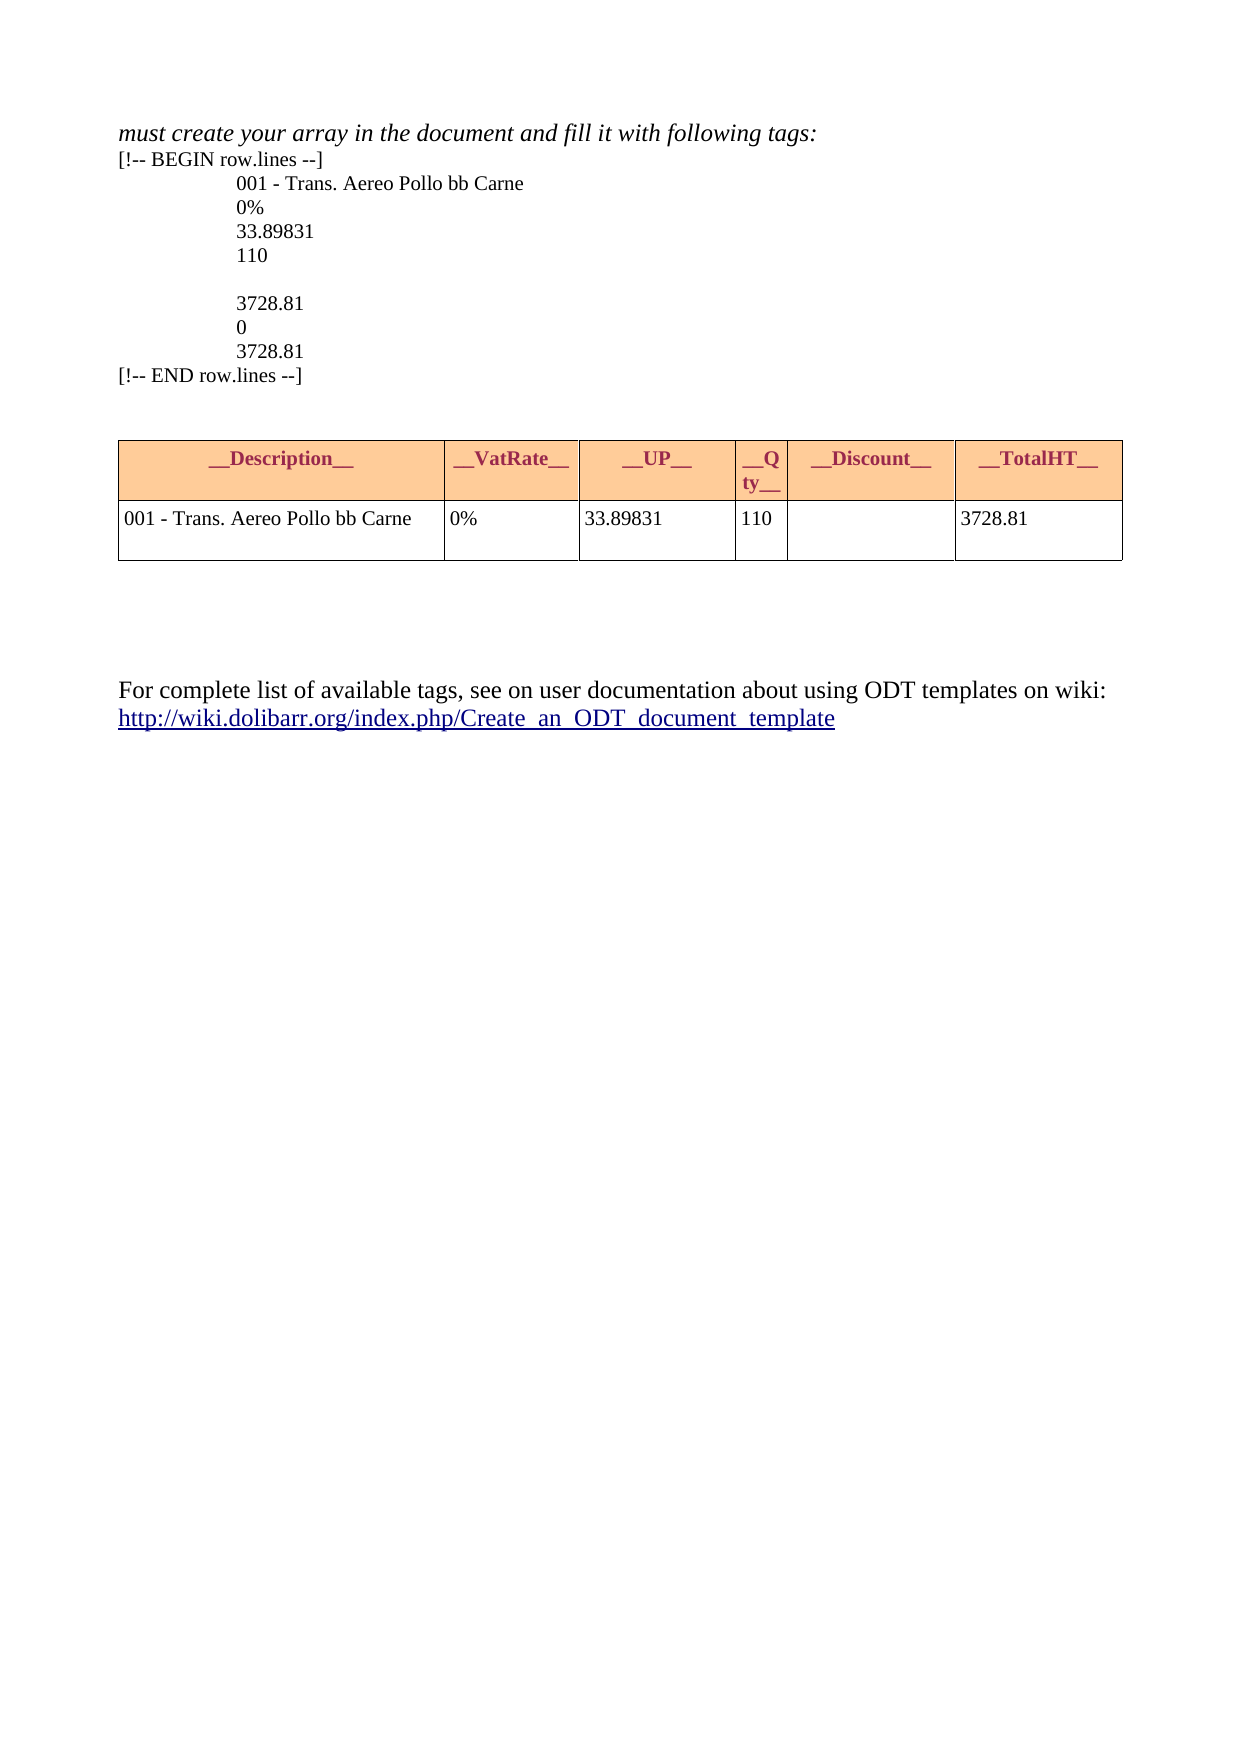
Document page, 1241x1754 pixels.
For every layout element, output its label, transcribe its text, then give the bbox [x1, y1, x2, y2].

text 0 [118, 315, 1122, 339]
table_header __UP__ [580, 441, 735, 500]
table_header __VatRate__ [445, 441, 578, 500]
table_header __TotalHT__ [956, 441, 1122, 500]
table_cell 3728.81 [956, 501, 1122, 560]
text 0% [118, 195, 1122, 219]
table_cell 110 [736, 501, 787, 560]
table_header __Description__ [119, 441, 444, 500]
table_cell 001 - Trans. Aereo Pollo bb Carne [119, 501, 444, 560]
text 3728.81 [118, 291, 1122, 315]
text must create your array in the document and fill it with following tags: [118, 118, 1122, 147]
table_cell [788, 501, 954, 560]
text 3728.81 [118, 339, 1122, 363]
table_cell 33.89831 [580, 501, 735, 560]
text http://wiki.dolibarr.org/index.php/Create_an_ODT_document_template [118, 703, 1122, 732]
table_cell 0% [445, 501, 578, 560]
table_header __Discount__ [788, 441, 954, 500]
text [!-- BEGIN row.lines --] [118, 147, 1122, 171]
text 33.89831 [118, 219, 1122, 243]
text For complete list of available tags, see on user documentation about using ODT templates on wiki: [118, 675, 1122, 703]
text 001 - Trans. Aereo Pollo bb Carne [118, 171, 1122, 195]
table_header __Qty__ [736, 441, 787, 500]
text 110 [118, 243, 1122, 267]
text [!-- END row.lines --] [118, 363, 1122, 387]
